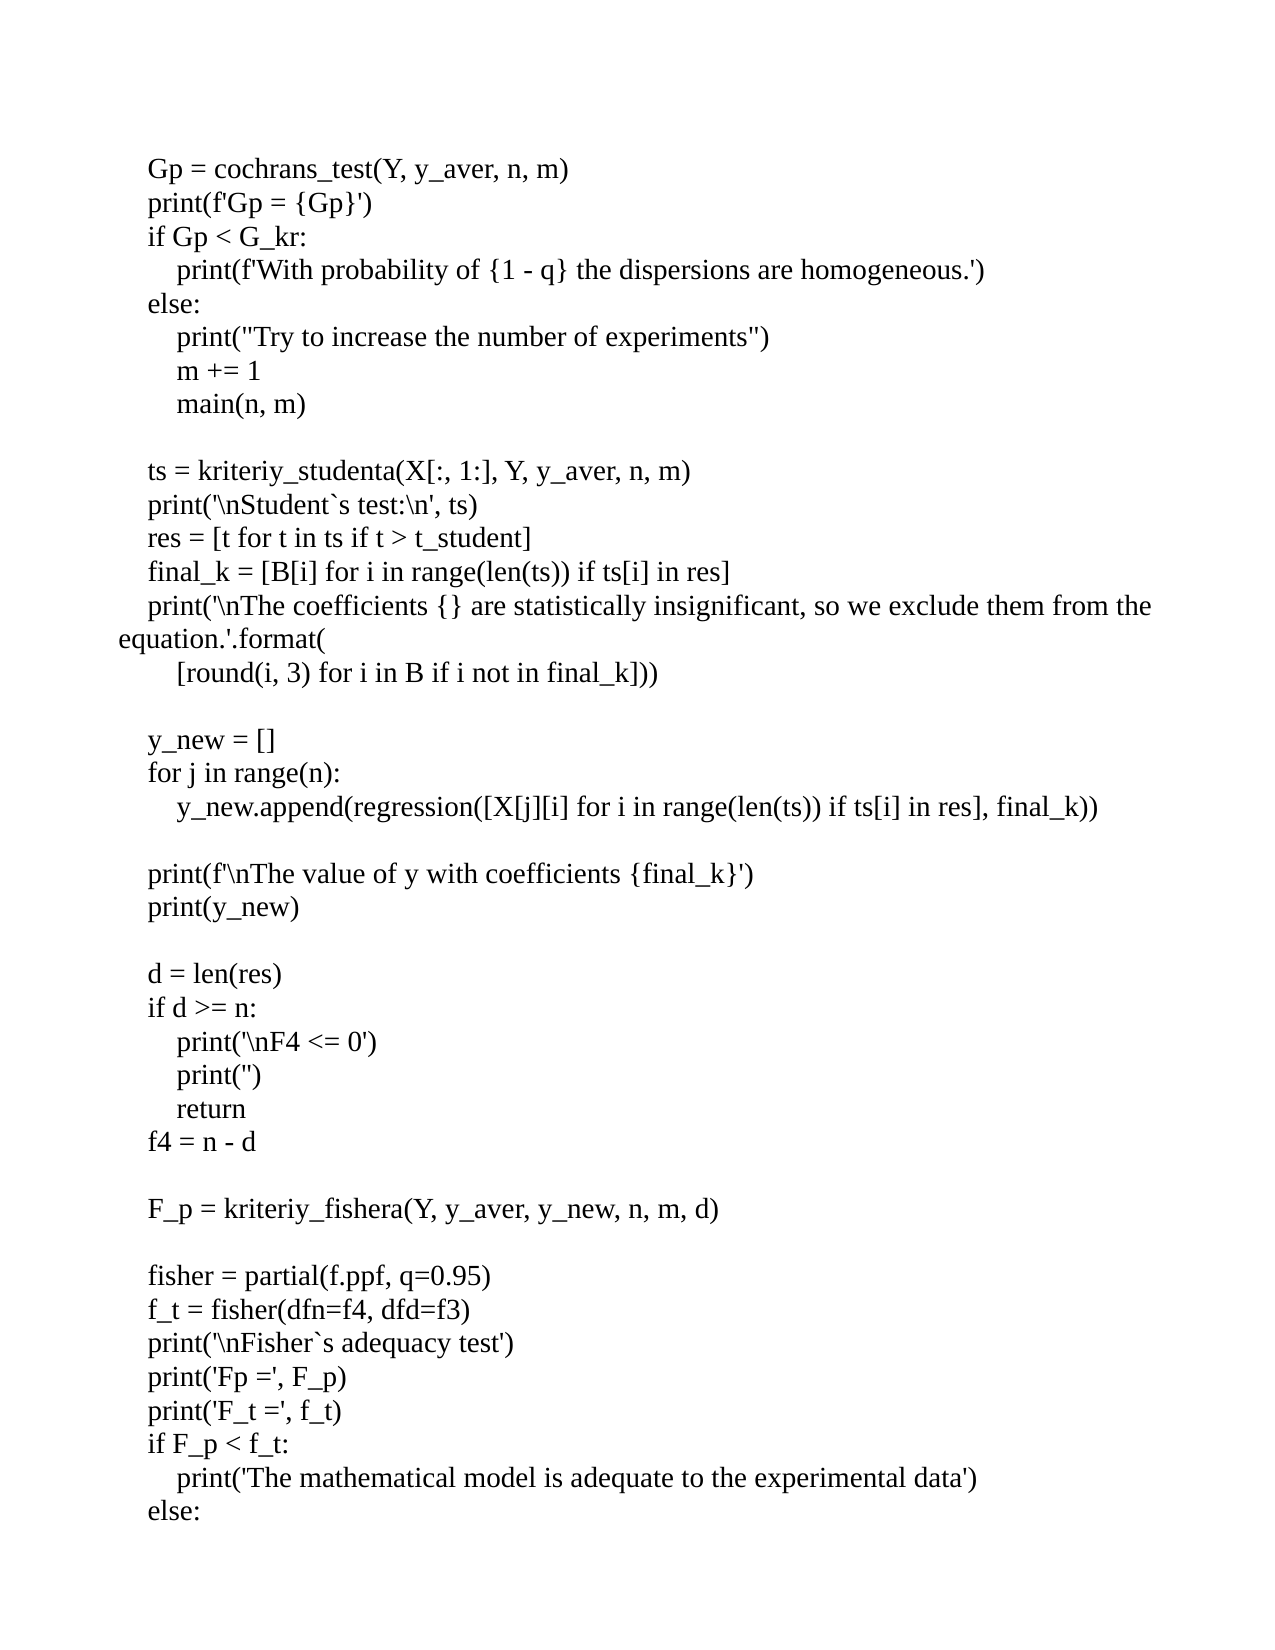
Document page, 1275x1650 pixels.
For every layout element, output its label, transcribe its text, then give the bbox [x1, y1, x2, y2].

text print(f'Gp = {Gp}') [118, 185, 1157, 219]
text print(f'\nThe value of y with coefficients {final_k}') [118, 856, 1157, 889]
text if Gp < G_kr: [118, 219, 1157, 252]
text fisher = partial(f.ppf, q=0.95) [118, 1258, 1157, 1292]
text print('Fp =', F_p) [118, 1359, 1157, 1393]
text print('\nF4 <= 0') [118, 1024, 1157, 1057]
text ts = kriteriy_studenta(X[:, 1:], Y, y_aver, n, m) [118, 453, 1157, 487]
text print('F_t =', f_t) [118, 1393, 1157, 1426]
text if F_p < f_t: [118, 1426, 1157, 1460]
text F_p = kriteriy_fishera(Y, y_aver, y_new, n, m, d) [118, 1191, 1157, 1225]
text else: [118, 1493, 1157, 1527]
text print(f'With probability of {1 - q} the dispersions are homogeneous.') [118, 252, 1157, 286]
text f_t = fisher(dfn=f4, dfd=f3) [118, 1292, 1157, 1326]
text res = [t for t in ts if t > t_student] [118, 521, 1157, 554]
text return [118, 1091, 1157, 1124]
text print('') [118, 1057, 1157, 1091]
text final_k = [B[i] for i in range(len(ts)) if ts[i] in res] [118, 554, 1157, 588]
text else: [118, 286, 1157, 319]
text if d >= n: [118, 990, 1157, 1024]
text f4 = n - d [118, 1124, 1157, 1158]
text [round(i, 3) for i in B if i not in final_k])) [118, 655, 1157, 688]
text y_new.append(regression([X[j][i] for i in range(len(ts)) if ts[i] in res], final_k)) [118, 789, 1157, 822]
text print(y_new) [118, 889, 1157, 923]
text Gp = cochrans_test(Y, y_aver, n, m) [118, 152, 1157, 185]
text print('\nStudent`s test:\n', ts) [118, 487, 1157, 521]
text print('\nFisher`s adequacy test') [118, 1326, 1157, 1359]
text d = len(res) [118, 957, 1157, 990]
text main(n, m) [118, 386, 1157, 420]
text print("Try to increase the number of experiments") [118, 319, 1157, 353]
text m += 1 [118, 353, 1157, 386]
text print('The mathematical model is adequate to the experimental data') [118, 1460, 1157, 1493]
text print('\nThe coefficients {} are statistically insignificant, so we exclude them from the equation.'.format( [118, 588, 1157, 655]
text for j in range(n): [118, 755, 1157, 789]
text y_new = [] [118, 722, 1157, 755]
